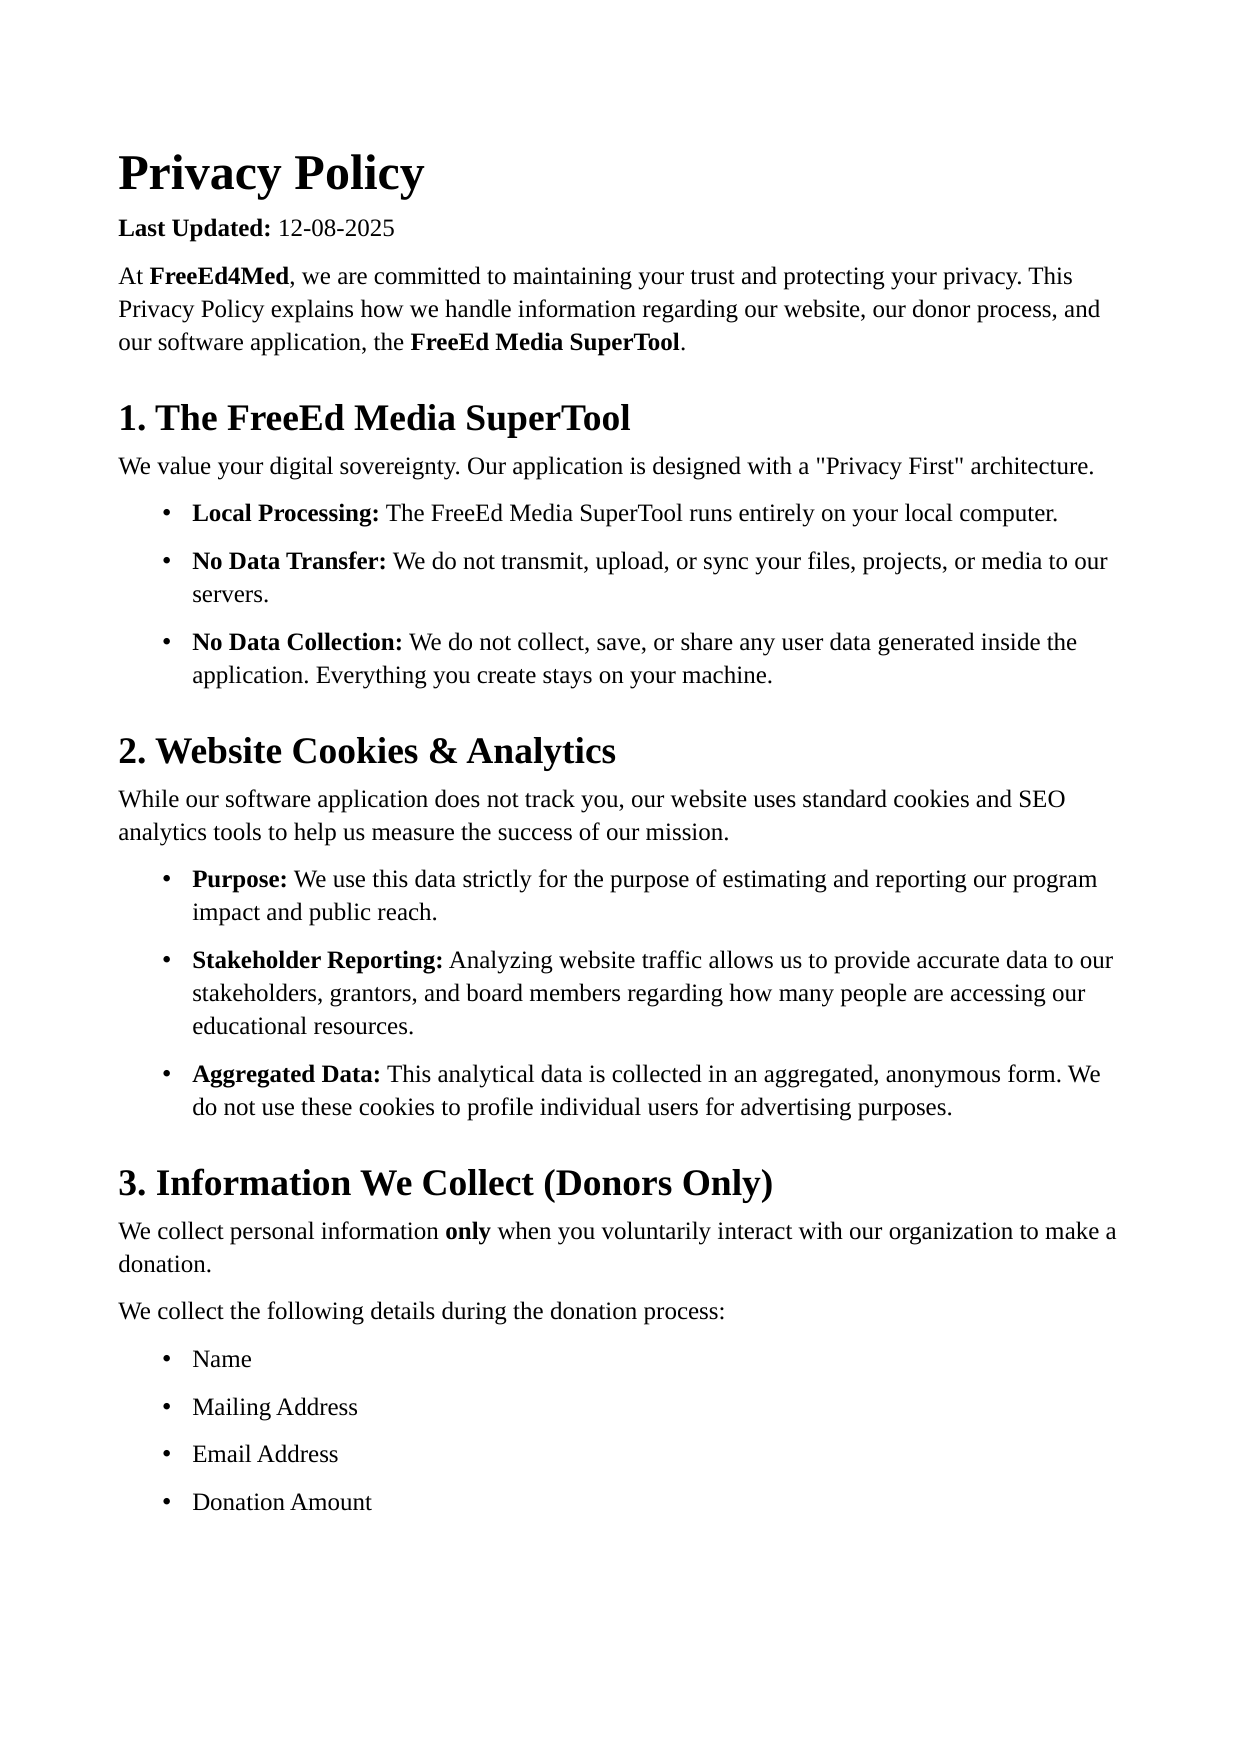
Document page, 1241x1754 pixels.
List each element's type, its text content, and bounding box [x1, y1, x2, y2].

subtitle 2. Website Cookies & Analytics [118, 728, 1122, 771]
list Email Address [162, 1439, 1122, 1468]
list Aggregated Data: This analytical data is collected in an aggregated, anonymous form. We do not use these cookies to profile individual users for advertising purposes. [162, 1059, 1122, 1120]
text While our software application does not track you, our website uses standard cookies and SEO analytics tools to help us measure the success of our mission. [118, 784, 1122, 846]
text Last Updated: 12-08-2025 [118, 213, 1122, 242]
list Name [162, 1344, 1122, 1373]
list No Data Collection: We do not collect, save, or share any user data generated inside the application. Everything you create stays on your machine. [162, 627, 1122, 688]
text We value your digital sovereignty. Our application is designed with a "Privacy First" architecture. [118, 451, 1122, 479]
subtitle Privacy Policy [118, 143, 1122, 201]
text We collect personal information only when you voluntarily interact with our organization to make a donation. [118, 1216, 1122, 1277]
list No Data Transfer: We do not transmit, upload, or sync your files, projects, or media to our servers. [162, 546, 1122, 608]
subtitle 3. Information We Collect (Donors Only) [118, 1160, 1122, 1203]
list Donation Amount [162, 1487, 1122, 1516]
list Purpose: We use this data strictly for the purpose of estimating and reporting our program impact and public reach. [162, 864, 1122, 926]
text We collect the following details during the donation process: [118, 1296, 1122, 1325]
list Stakeholder Reporting: Analyzing website traffic allows us to provide accurate data to our stakeholders, grantors, and board members regarding how many people are accessing our educational resources. [162, 945, 1122, 1040]
list Mailing Address [162, 1392, 1122, 1420]
subtitle 1. The FreeEd Media SuperTool [118, 395, 1122, 438]
text At FreeEd4Med, we are committed to maintaining your trust and protecting your privacy. This Privacy Policy explains how we handle information regarding our website, our donor process, and our software application, the FreeEd Media SuperTool. [118, 261, 1122, 356]
list Local Processing: The FreeEd Media SuperTool runs entirely on your local computer. [162, 498, 1122, 527]
